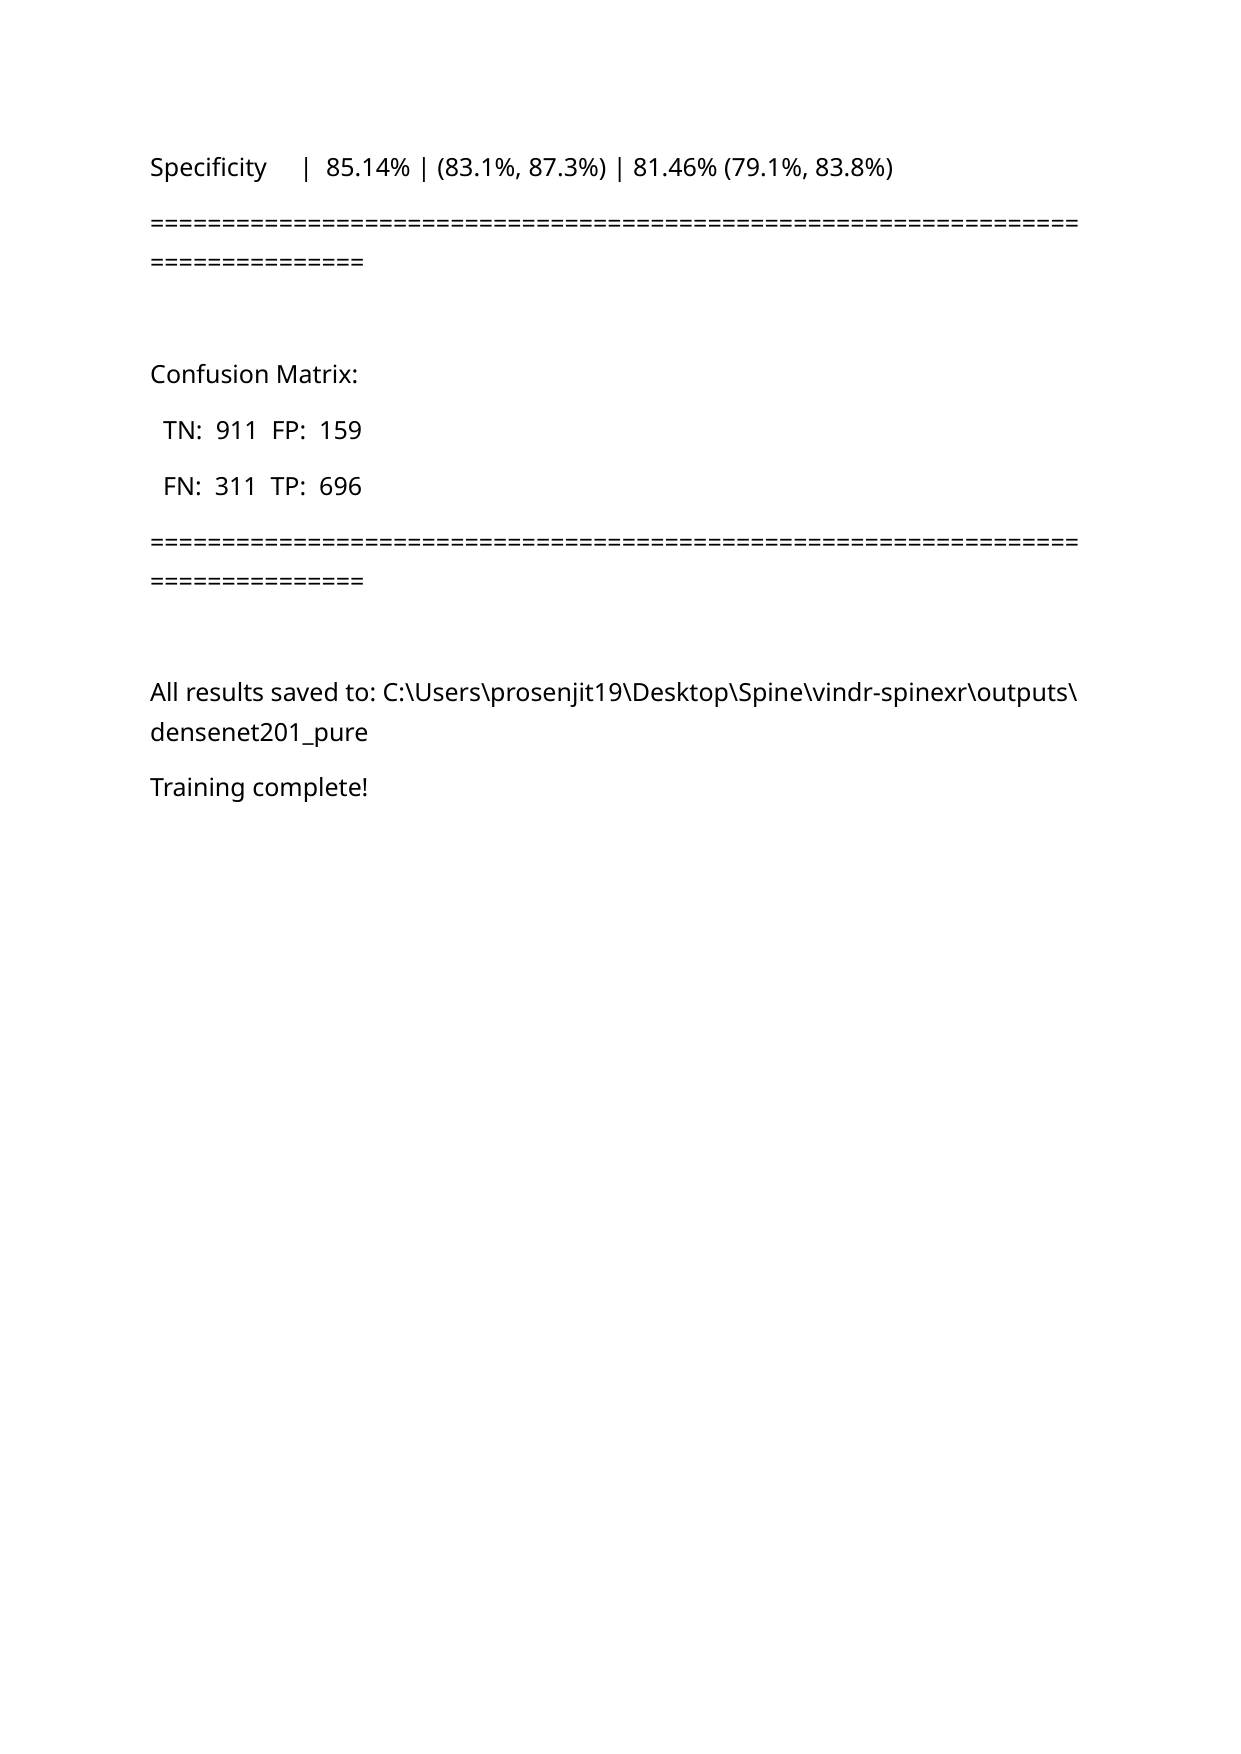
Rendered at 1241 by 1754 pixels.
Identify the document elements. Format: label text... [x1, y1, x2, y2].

text All results saved to: C:\Users\prosenjit19\Desktop\Spine\vindr-spinexr\outputs\densenet201_pure [150, 675, 1090, 748]
text Specificity | 85.14% | (83.1%, 87.3%) | 81.46% (79.1%, 83.8%) [150, 150, 1090, 184]
text FN: 311 TP: 696 [150, 468, 1090, 502]
text Confusion Matrix: [150, 357, 1090, 391]
text TN: 911 FP: 159 [150, 412, 1090, 447]
text ================================================================================ [150, 524, 1090, 597]
text Training complete! [150, 770, 1090, 804]
text ================================================================================ [150, 206, 1090, 279]
